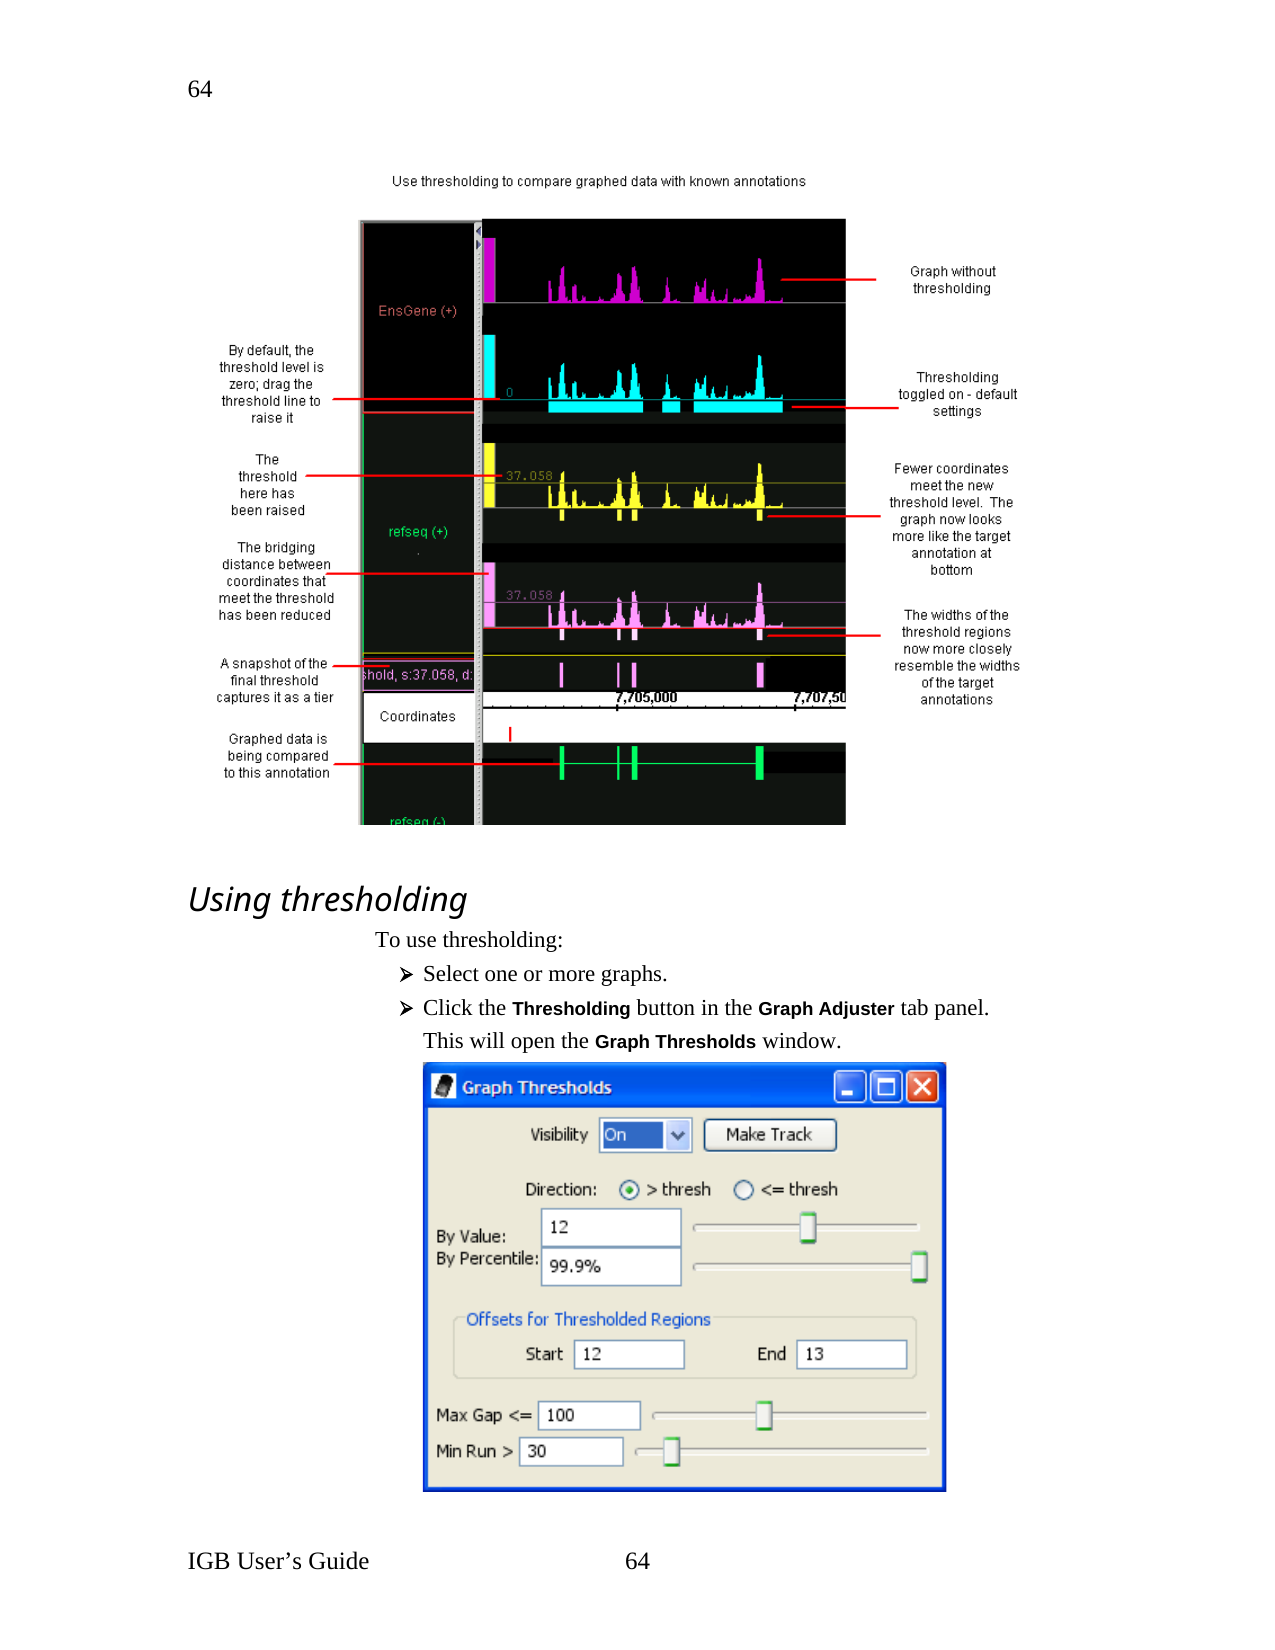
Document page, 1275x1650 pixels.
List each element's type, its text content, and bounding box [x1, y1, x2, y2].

subtitle Using thresholding [187, 875, 1087, 921]
picture [187, 150, 1088, 825]
text To use thresholding: [375, 927, 1087, 952]
picture [422, 1062, 947, 1492]
list Select one or more graphs. [399, 961, 1087, 986]
list This will open the Graph Thresholds window. [399, 1028, 1087, 1054]
list Click the Thresholding button in the Graph Adjuster tab panel. [399, 994, 1087, 1020]
